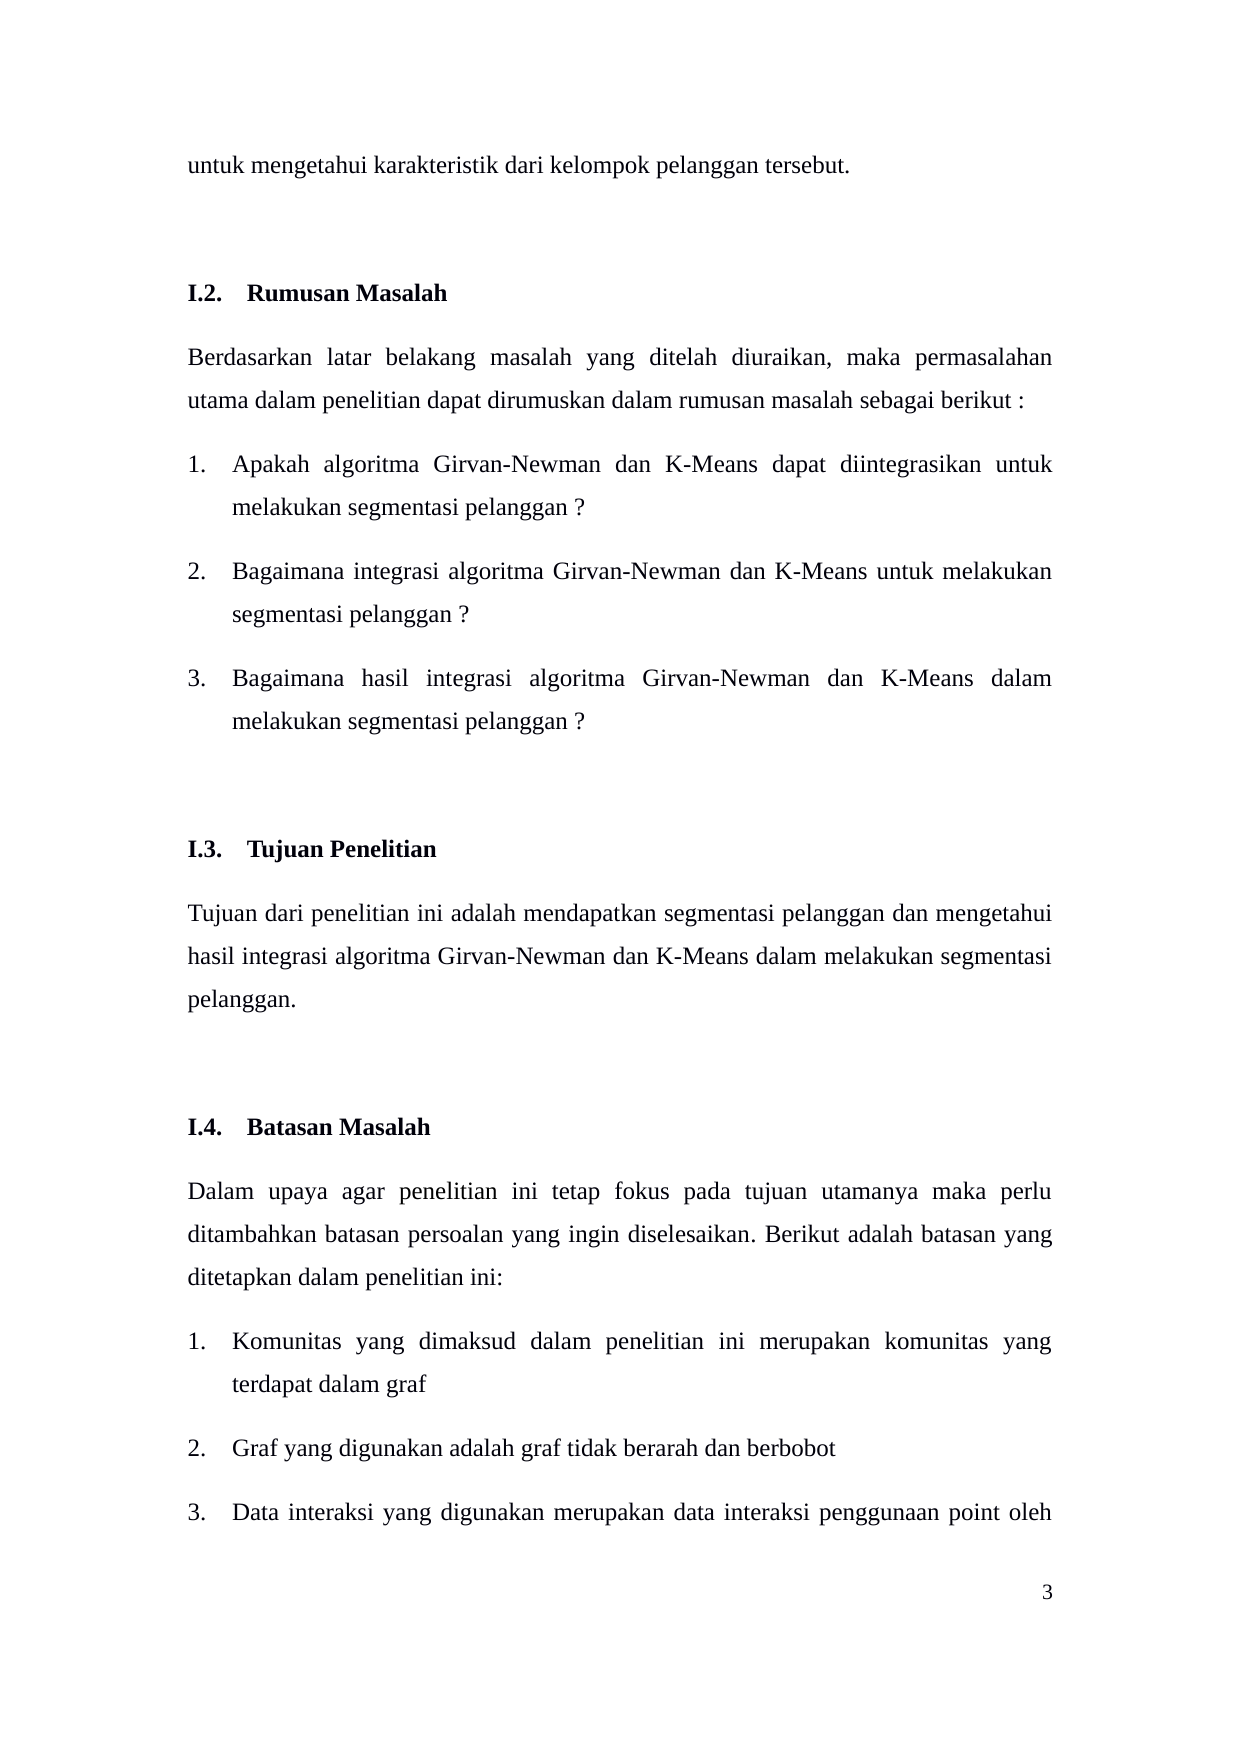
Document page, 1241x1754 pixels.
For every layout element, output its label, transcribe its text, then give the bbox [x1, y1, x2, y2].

text Tujuan dari penelitian ini adalah mendapatkan segmentasi pelanggan dan mengetahui hasil integrasi algoritma Girvan-Newman dan K-Means dalam melakukan segmentasi pelanggan. [187, 898, 1053, 1013]
list Graf yang digunakan adalah graf tidak berarah dan berbobot [187, 1433, 1053, 1462]
list Data interaksi yang digunakan merupakan data interaksi penggunaan point oleh [187, 1497, 1053, 1526]
list Bagaimana integrasi algoritma Girvan-Newman dan K-Means untuk melakukan segmentasi pelanggan ? [187, 556, 1053, 628]
list Bagaimana hasil integrasi algoritma Girvan-Newman dan K-Means dalam melakukan segmentasi pelanggan ? [187, 663, 1053, 735]
list Apakah algoritma Girvan-Newman dan K-Means dapat diintegrasikan untuk melakukan segmentasi pelanggan ? [187, 449, 1053, 521]
subtitle Rumusan Masalah [187, 278, 1053, 307]
text Berdasarkan latar belakang masalah yang ditelah diuraikan, maka permasalahan utama dalam penelitian dapat dirumuskan dalam rumusan masalah sebagai berikut : [187, 342, 1053, 414]
list Komunitas yang dimaksud dalam penelitian ini merupakan komunitas yang terdapat dalam graf [187, 1326, 1053, 1398]
text untuk mengetahui karakteristik dari kelompok pelanggan tersebut. [187, 150, 1053, 179]
subtitle Tujuan Penelitian [187, 834, 1053, 863]
subtitle Batasan Masalah [187, 1112, 1053, 1141]
text Dalam upaya agar penelitian ini tetap fokus pada tujuan utamanya maka perlu ditambahkan batasan persoalan yang ingin diselesaikan. Berikut adalah batasan yang ditetapkan dalam penelitian ini: [187, 1176, 1053, 1291]
